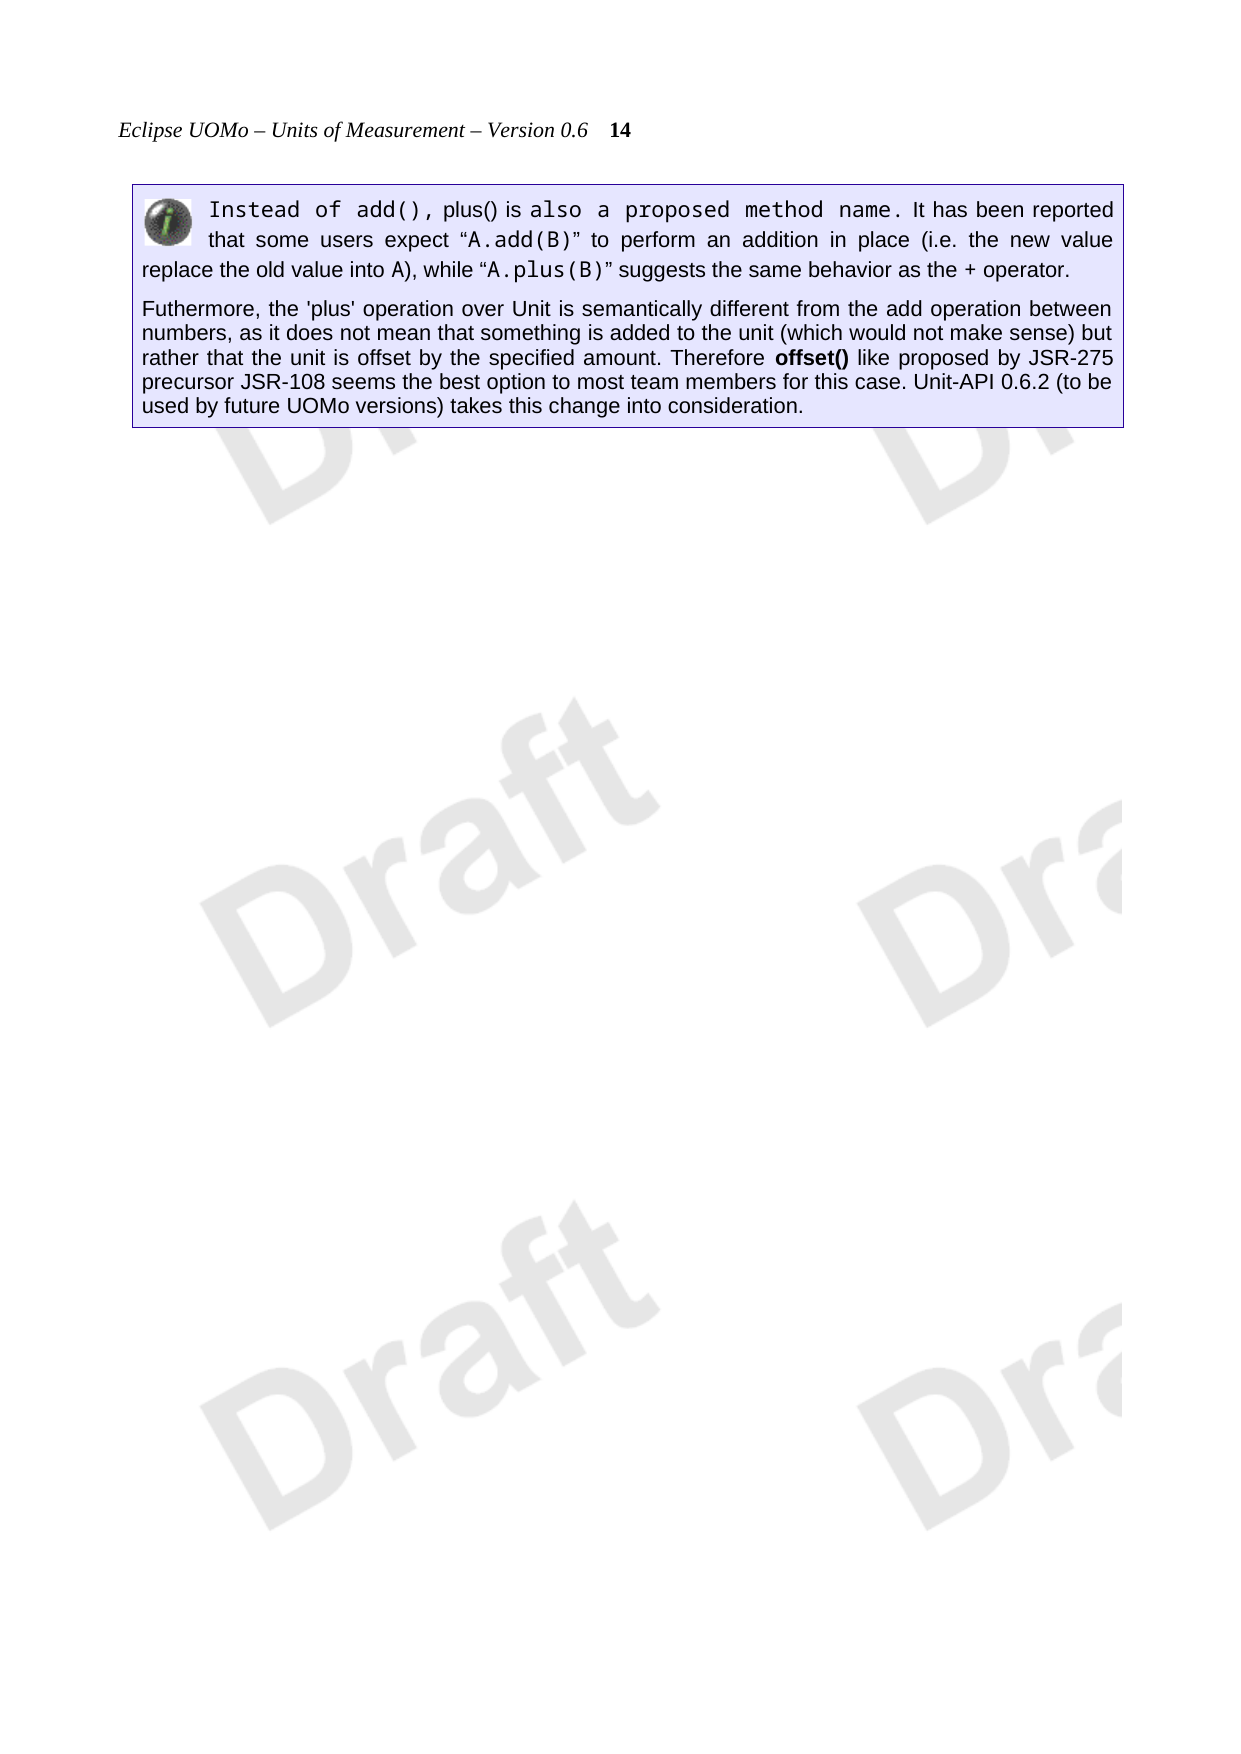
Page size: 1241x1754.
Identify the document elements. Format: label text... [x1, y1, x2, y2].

text Instead of add(), plus() is also a proposed method name. It has been reported that some users expect “A.add(B)” to perform an addition in place (i.e. the new value replace the old value into A), while “A.plus(B)” suggests the same behavior as the + operator. [142, 194, 1114, 284]
picture [143, 197, 194, 248]
picture [118, 118, 1122, 1636]
text Futhermore, the 'plus' operation over Unit is semantically different from the add operation between numbers, as it does not mean that something is added to the unit (which would not make sense) but rather that the unit is offset by the specified amount. Therefore offset() like proposed by JSR-275 precursor JSR-108 seems the best option to most team members for this case. Unit-API 0.6.2 (to be used by future UOMo versions) takes this change into consideration. [142, 296, 1114, 418]
